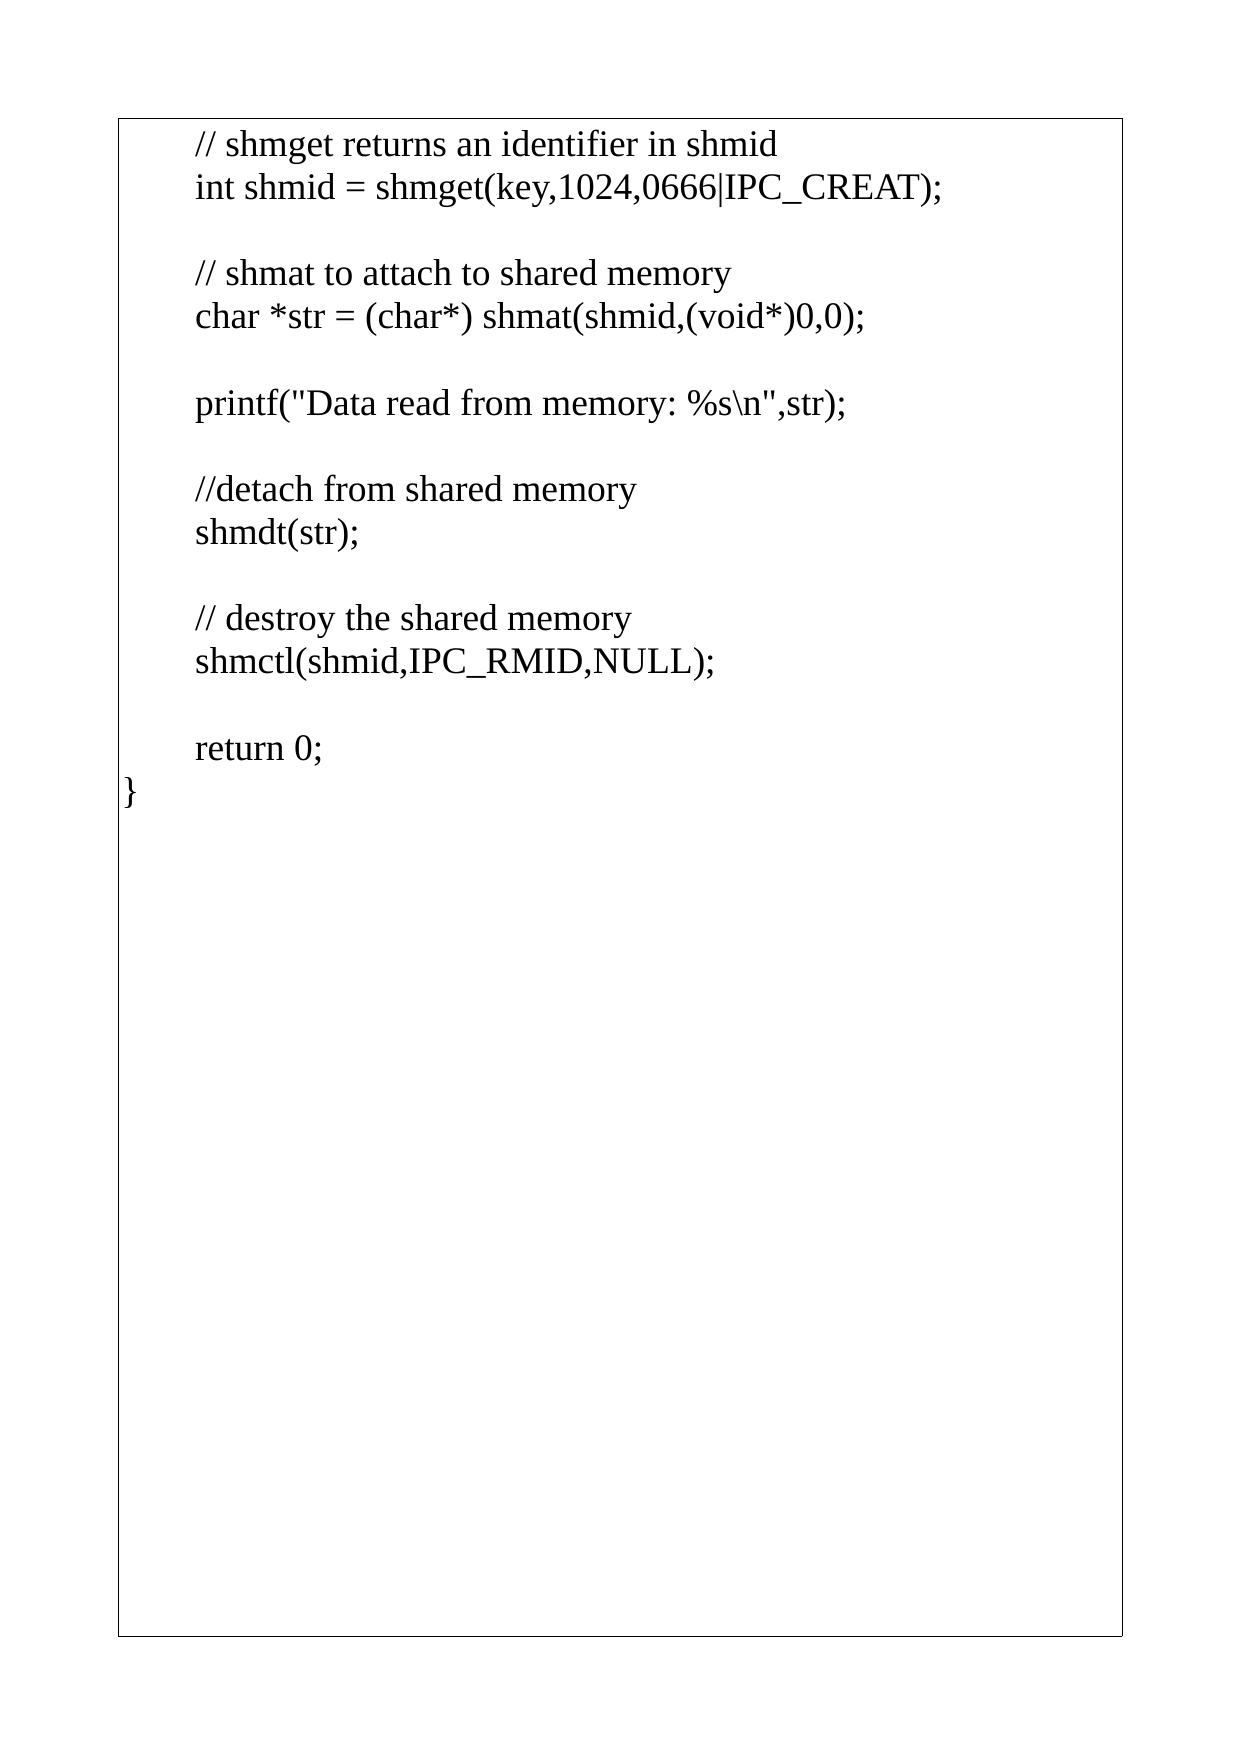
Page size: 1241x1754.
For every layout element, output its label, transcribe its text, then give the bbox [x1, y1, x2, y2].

text // shmat to attach to shared memory [121, 251, 1119, 294]
text int shmid = shmget(key,1024,0666|IPC_CREAT); [121, 164, 1119, 207]
text shmctl(shmid,IPC_RMID,NULL); [121, 639, 1119, 682]
text return 0; [121, 725, 1119, 768]
text char *str = (char*) shmat(shmid,(void*)0,0); [121, 294, 1119, 337]
text } [121, 768, 1119, 811]
text // destroy the shared memory [121, 596, 1119, 639]
text shmdt(str); [121, 509, 1119, 552]
text // shmget returns an identifier in shmid [121, 121, 1119, 164]
text //detach from shared memory [121, 466, 1119, 509]
text printf("Data read from memory: %s\n",str); [121, 380, 1119, 423]
